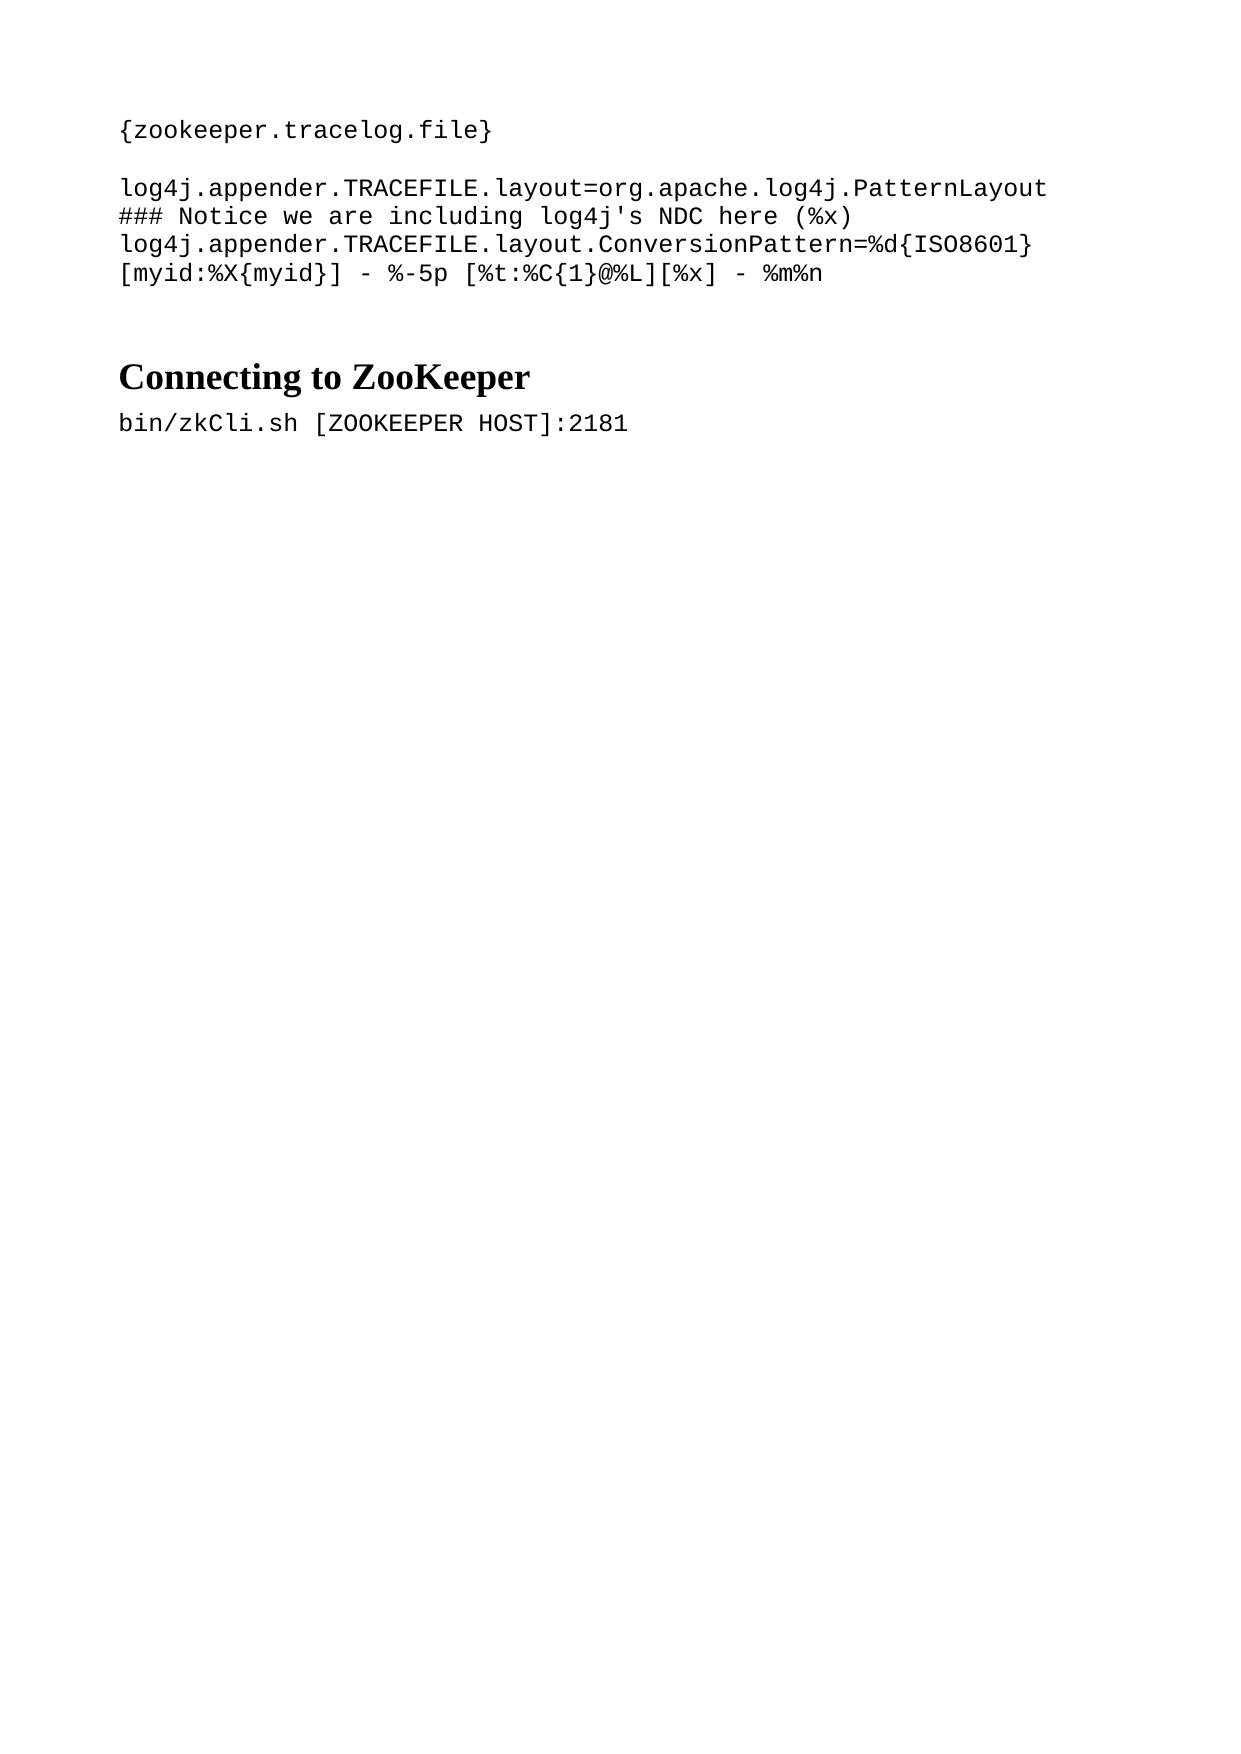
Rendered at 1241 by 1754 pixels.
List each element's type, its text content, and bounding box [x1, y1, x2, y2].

subtitle Connecting to ZooKeeper [118, 355, 1122, 398]
table_header bin/zkCli.sh [ZOOKEEPER HOST]:2181 [118, 410, 636, 439]
table_header {zookeeper.tracelog.file} log4j.appender.TRACEFILE.layout=org.apache.log4j.PatternLayout ### Notice we are including log4j's NDC here (%x) log4j.appender.TRACEFILE.layout.ConversionPattern=%d{ISO8601} [myid:%X{myid}] - %-5p [%t:%C{1}@%L][%x] - %m%n [118, 118, 1122, 288]
